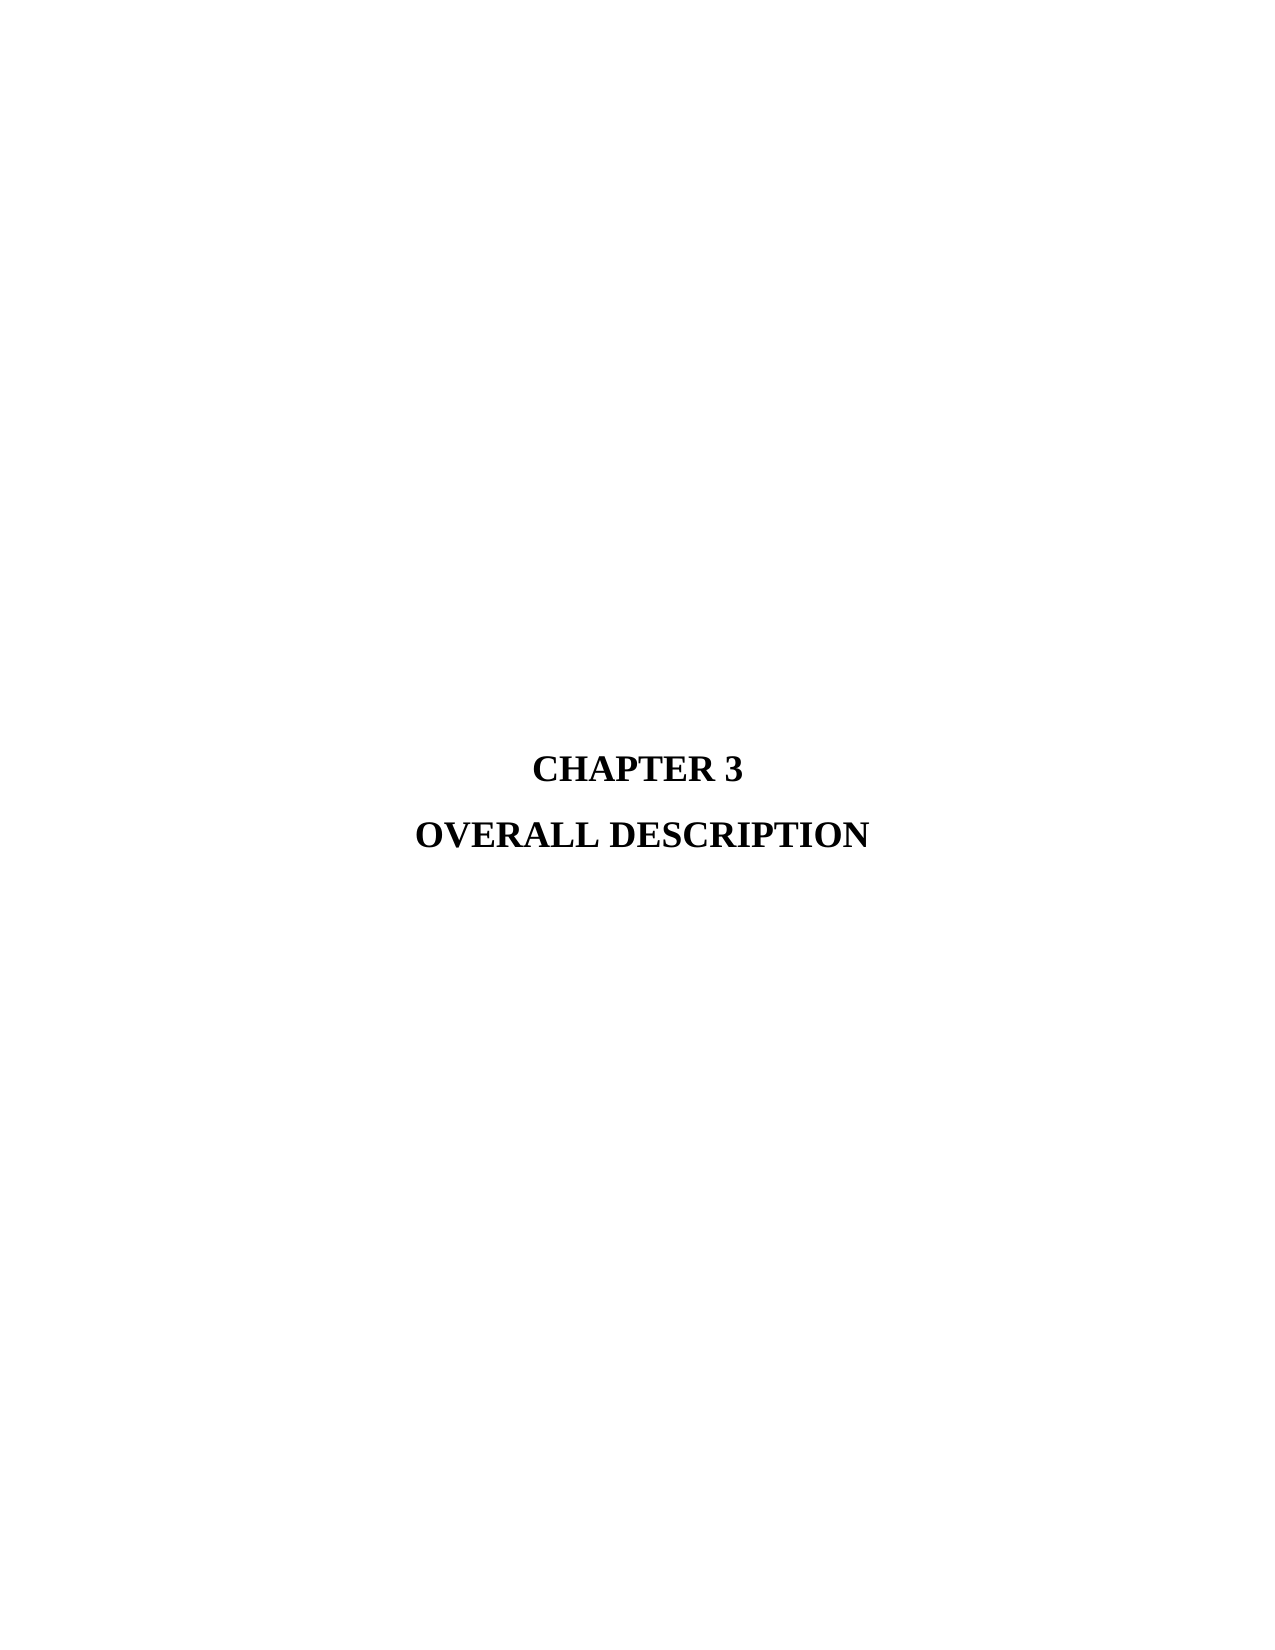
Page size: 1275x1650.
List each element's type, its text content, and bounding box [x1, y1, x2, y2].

text OVERALL DESCRIPTION [150, 812, 1125, 856]
text CHAPTER 3 [150, 746, 1125, 789]
